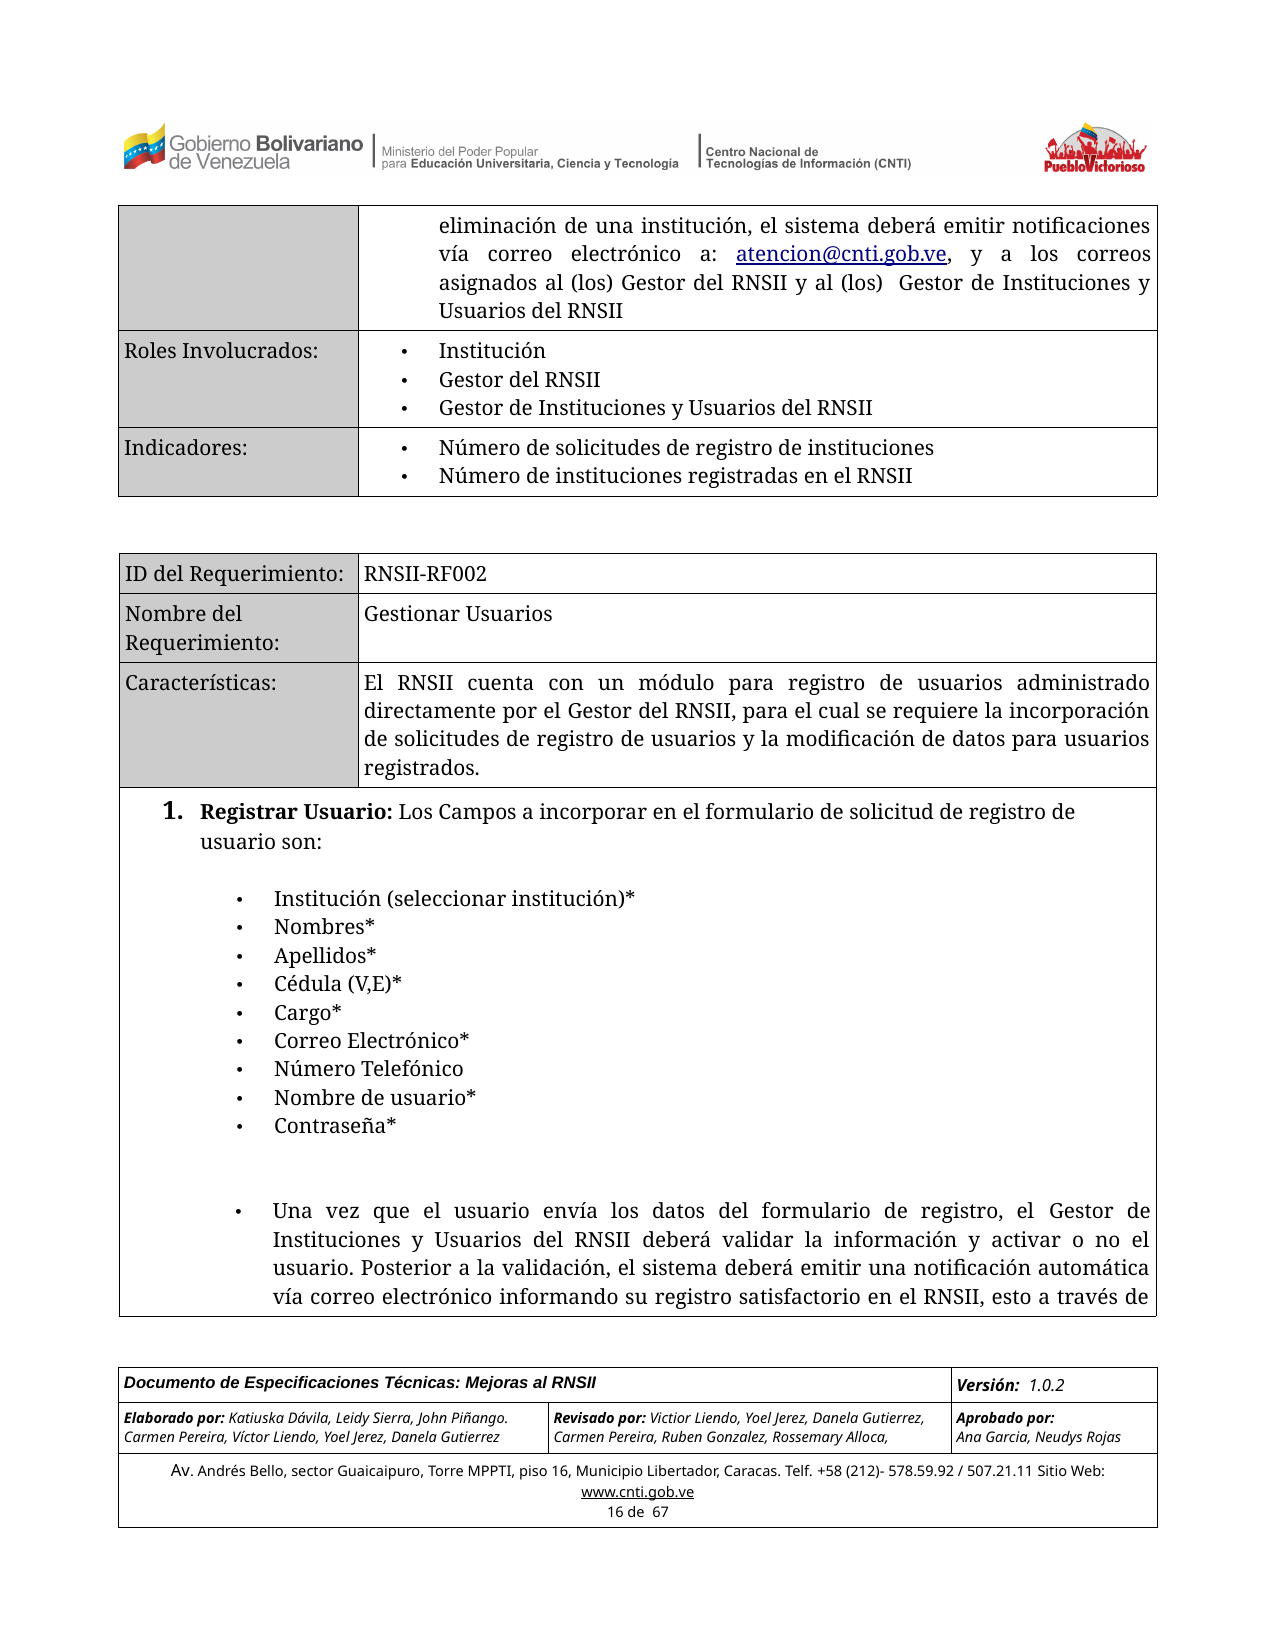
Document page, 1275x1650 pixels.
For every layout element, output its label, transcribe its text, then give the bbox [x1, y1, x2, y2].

table_header ID del Requerimiento: [120, 554, 358, 593]
table_cell [119, 206, 358, 330]
table_cell El RNSII cuenta con un módulo para registro de usuarios administrado directamente por el Gestor del RNSII, para el cual se requiere la incorporación de solicitudes de registro de usuarios y la modificación de datos para usuarios registrados. [359, 663, 1156, 787]
table_cell Institución Gestor del RNSII Gestor de Instituciones y Usuarios del RNSII [359, 331, 1157, 427]
table_header RNSII-RF002 [359, 554, 1156, 593]
table_cell Número de solicitudes de registro de instituciones Número de instituciones registradas en el RNSII [359, 428, 1157, 496]
table_cell Gestionar Usuarios [359, 594, 1156, 662]
picture [118, 118, 1157, 176]
table_cell Registrar Usuario: Los Campos a incorporar en el formulario de solicitud de registro de usuario son: Institución (seleccionar institución)* Nombres* Apellidos* Cédula (V,E)* Cargo* Correo Electrónico* Número Telefónico Nombre de usuario* Contraseña* Una vez que el usuario envía los datos del formulario de registro, el Gestor de Instituciones y Usuarios del RNSII deberá validar la información y activar o no el usuario. Posterior a la validación, el sistema deberá emitir una notificación automática vía correo electrónico informando su registro satisfactorio en el RNSII, esto a través de [120, 788, 1156, 1316]
table_cell Características: [120, 663, 358, 787]
table_cell eliminación de una institución, el sistema deberá emitir notificaciones vía correo electrónico a: atencion@cnti.gob.ve, y a los correos asignados al (los) Gestor del RNSII y al (los) Gestor de Instituciones y Usuarios del RNSII [359, 206, 1157, 330]
table_cell Roles Involucrados: [119, 331, 358, 427]
table_cell Indicadores: [119, 428, 358, 496]
table_cell Nombre del Requerimiento: [120, 594, 358, 662]
